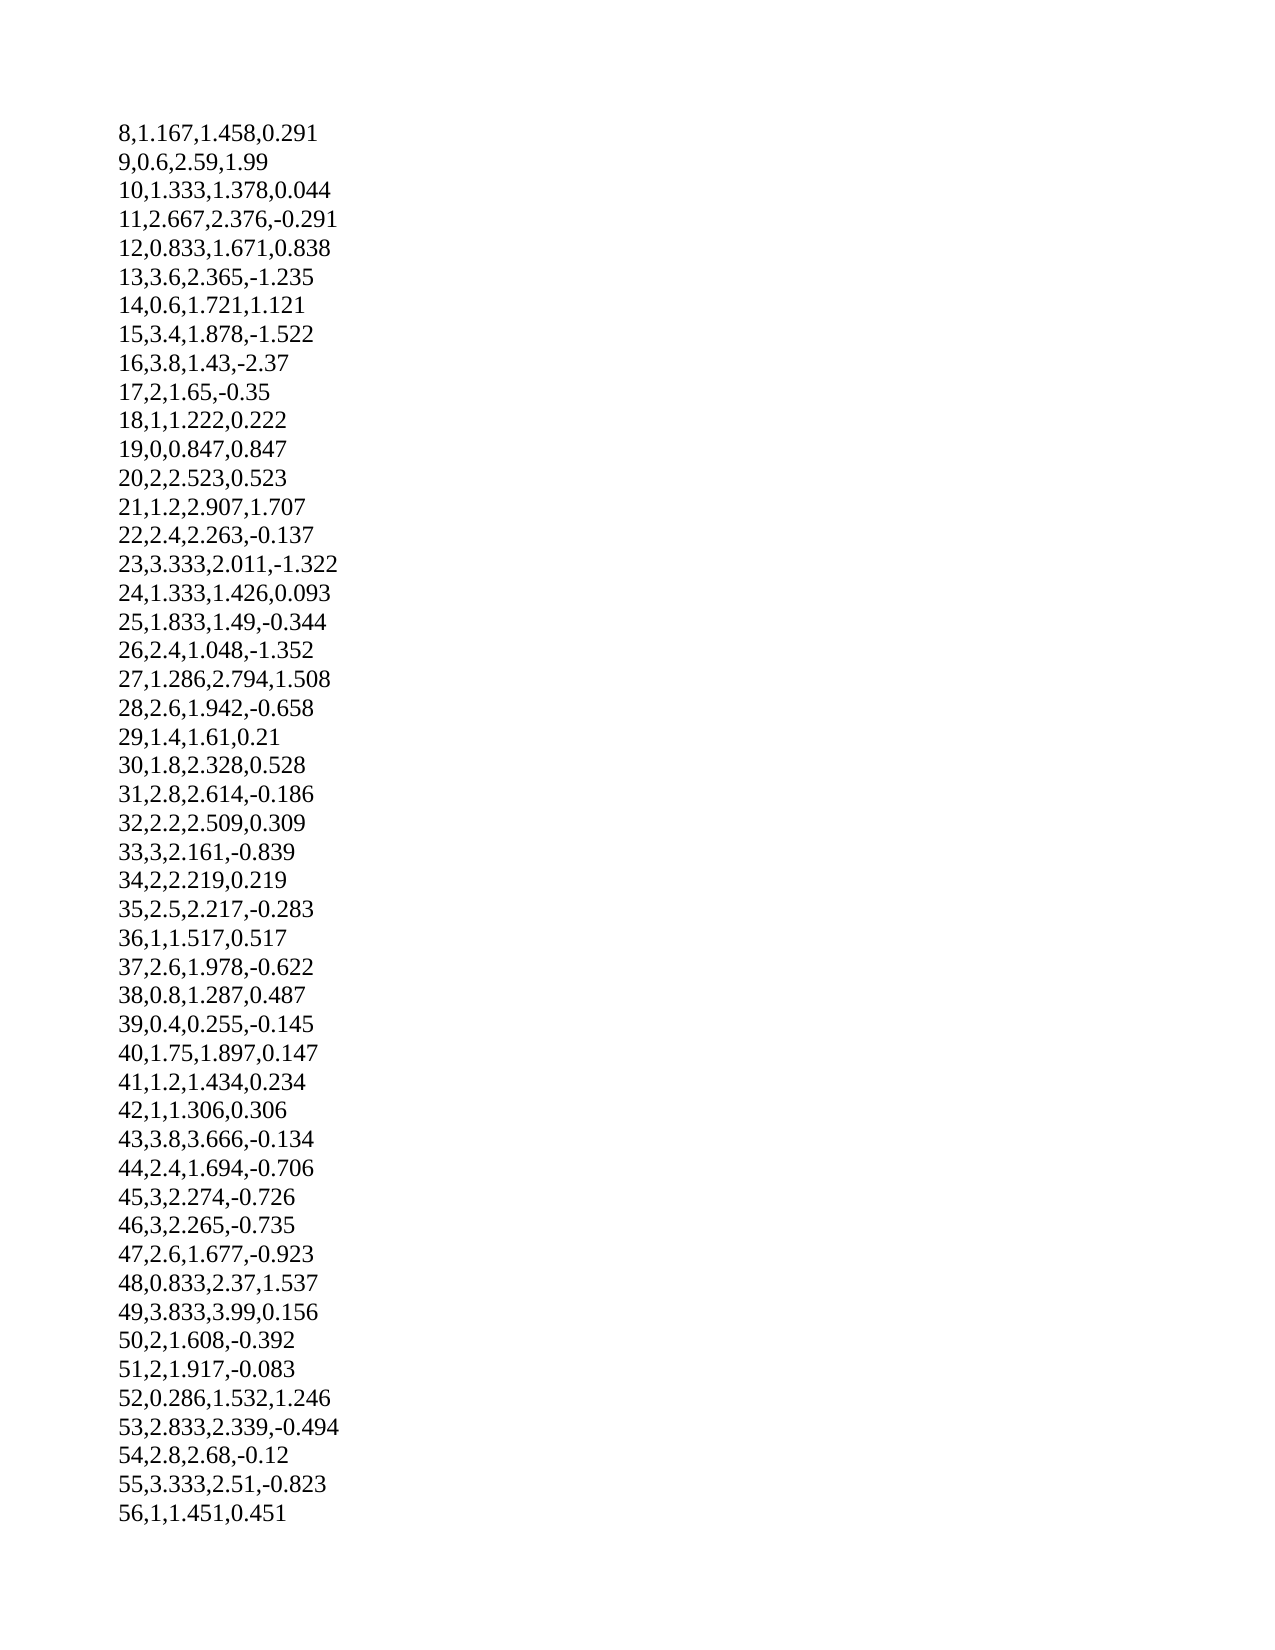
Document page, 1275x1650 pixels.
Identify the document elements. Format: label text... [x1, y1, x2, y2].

text 54,2.8,2.68,-0.12 [118, 1441, 1157, 1469]
text 44,2.4,1.694,-0.706 [118, 1153, 1157, 1182]
text 13,3.6,2.365,-1.235 [118, 262, 1157, 291]
text 15,3.4,1.878,-1.522 [118, 319, 1157, 348]
text 47,2.6,1.677,-0.923 [118, 1239, 1157, 1268]
text 40,1.75,1.897,0.147 [118, 1038, 1157, 1067]
text 37,2.6,1.978,-0.622 [118, 952, 1157, 981]
text 14,0.6,1.721,1.121 [118, 291, 1157, 319]
text 52,0.286,1.532,1.246 [118, 1383, 1157, 1412]
text 28,2.6,1.942,-0.658 [118, 693, 1157, 722]
text 21,1.2,2.907,1.707 [118, 492, 1157, 521]
text 27,1.286,2.794,1.508 [118, 664, 1157, 693]
text 53,2.833,2.339,-0.494 [118, 1412, 1157, 1441]
text 12,0.833,1.671,0.838 [118, 233, 1157, 262]
text 20,2,2.523,0.523 [118, 463, 1157, 492]
text 45,3,2.274,-0.726 [118, 1182, 1157, 1211]
text 50,2,1.608,-0.392 [118, 1326, 1157, 1354]
text 33,3,2.161,-0.839 [118, 837, 1157, 866]
text 43,3.8,3.666,-0.134 [118, 1124, 1157, 1153]
text 38,0.8,1.287,0.487 [118, 981, 1157, 1009]
text 31,2.8,2.614,-0.186 [118, 779, 1157, 808]
text 18,1,1.222,0.222 [118, 406, 1157, 434]
text 32,2.2,2.509,0.309 [118, 808, 1157, 837]
text 51,2,1.917,-0.083 [118, 1354, 1157, 1383]
text 39,0.4,0.255,-0.145 [118, 1009, 1157, 1038]
text 11,2.667,2.376,-0.291 [118, 204, 1157, 233]
text 8,1.167,1.458,0.291 [118, 118, 1157, 147]
text 9,0.6,2.59,1.99 [118, 147, 1157, 176]
text 24,1.333,1.426,0.093 [118, 578, 1157, 607]
text 19,0,0.847,0.847 [118, 434, 1157, 463]
text 25,1.833,1.49,-0.344 [118, 607, 1157, 636]
text 10,1.333,1.378,0.044 [118, 176, 1157, 204]
text 36,1,1.517,0.517 [118, 923, 1157, 952]
text 46,3,2.265,-0.735 [118, 1211, 1157, 1239]
text 26,2.4,1.048,-1.352 [118, 636, 1157, 664]
text 35,2.5,2.217,-0.283 [118, 894, 1157, 923]
text 41,1.2,1.434,0.234 [118, 1067, 1157, 1096]
text 16,3.8,1.43,-2.37 [118, 348, 1157, 377]
text 17,2,1.65,-0.35 [118, 377, 1157, 406]
text 29,1.4,1.61,0.21 [118, 722, 1157, 751]
text 34,2,2.219,0.219 [118, 866, 1157, 894]
text 42,1,1.306,0.306 [118, 1096, 1157, 1124]
text 22,2.4,2.263,-0.137 [118, 521, 1157, 549]
text 49,3.833,3.99,0.156 [118, 1297, 1157, 1326]
text 55,3.333,2.51,-0.823 [118, 1469, 1157, 1498]
text 23,3.333,2.011,-1.322 [118, 549, 1157, 578]
text 56,1,1.451,0.451 [118, 1498, 1157, 1527]
text 48,0.833,2.37,1.537 [118, 1268, 1157, 1297]
text 30,1.8,2.328,0.528 [118, 751, 1157, 779]
